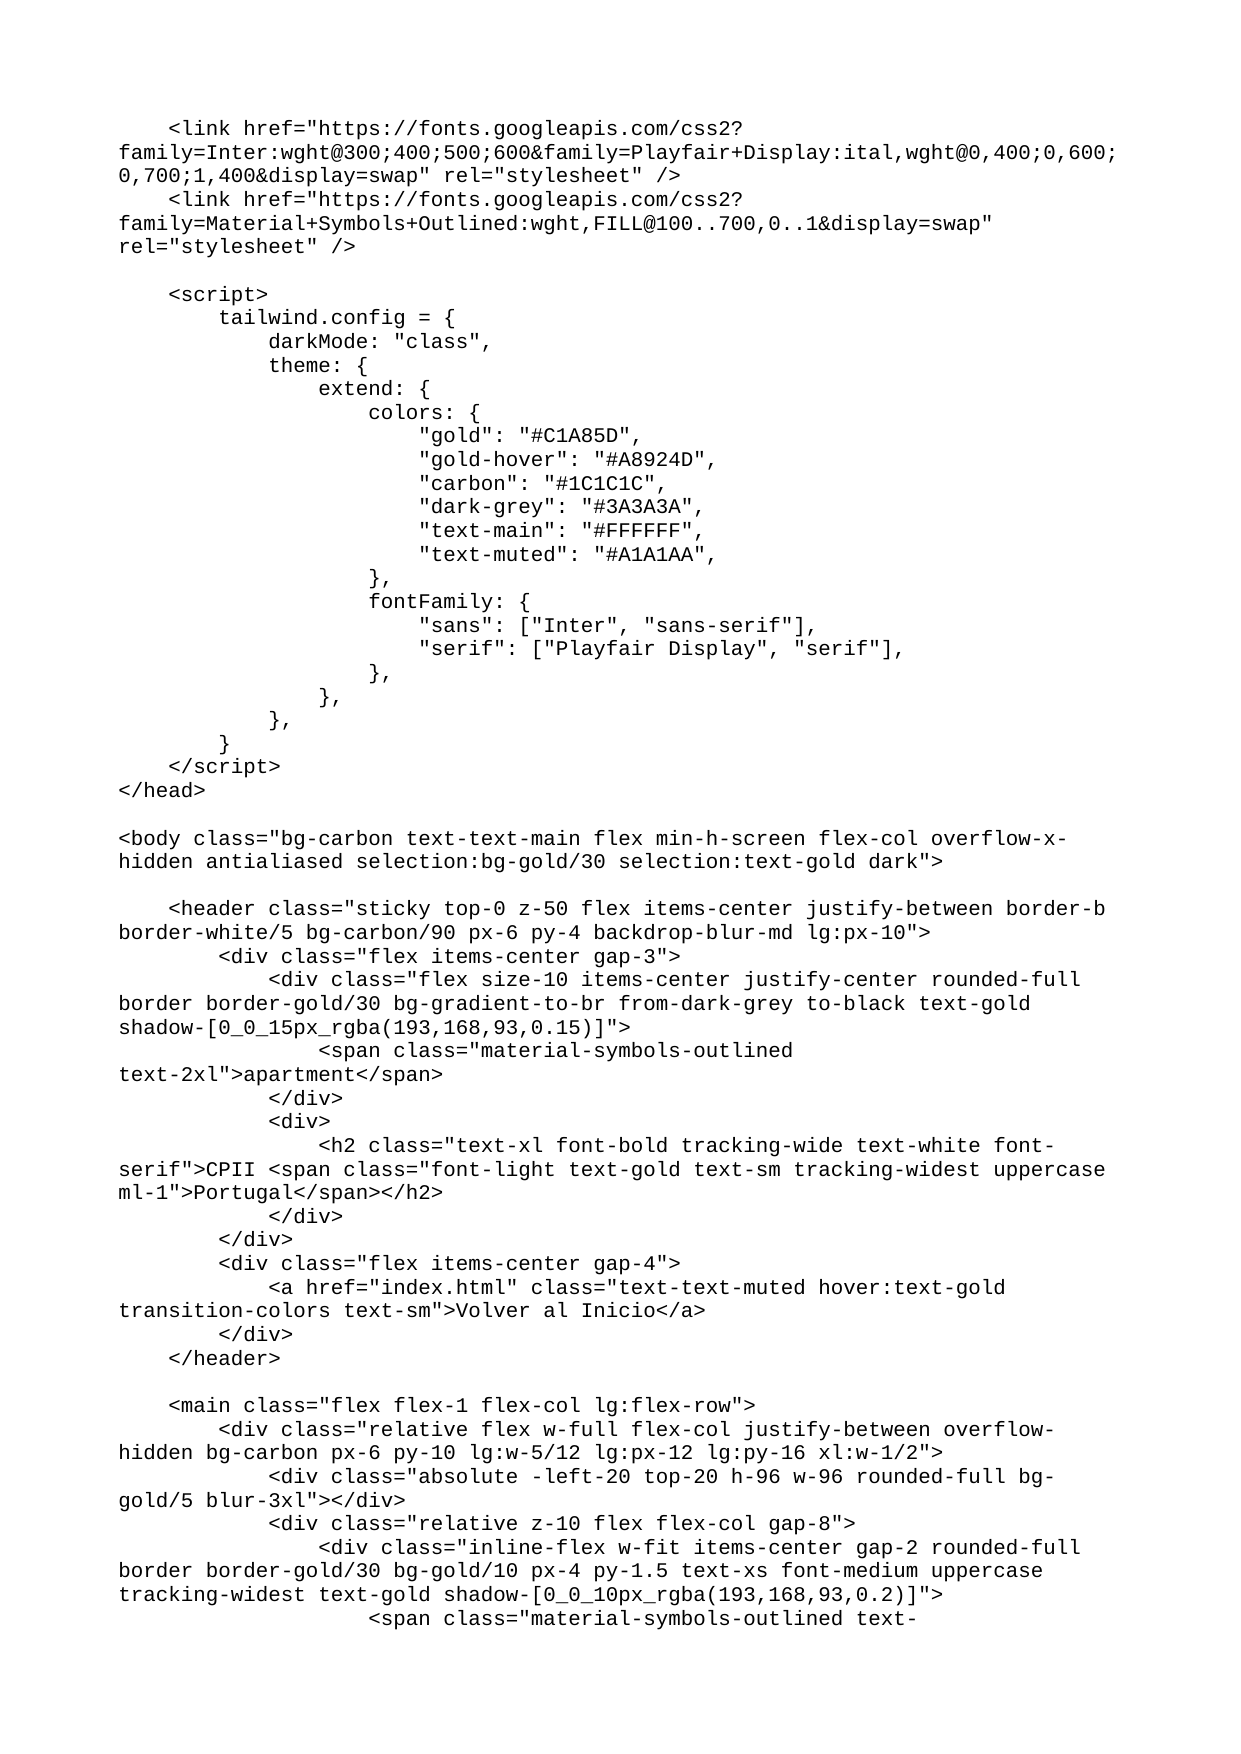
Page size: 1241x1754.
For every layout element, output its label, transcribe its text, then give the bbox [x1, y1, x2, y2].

table_cell <link href="https://fonts.googleapis.com/css2?family=Inter:wght@300;400;500;600&family=Playfair+Display:ital,wght@0,400;0,600;0,700;1,400&display=swap" rel="stylesheet" /> <link href="https://fonts.googleapis.com/css2?family=Material+Symbols+Outlined:wght,FILL@100..700,0..1&display=swap" rel="stylesheet" /> <script> tailwind.config = { darkMode: "class", theme: { extend: { colors: { "gold": "#C1A85D", "gold-hover": "#A8924D", "carbon": "#1C1C1C", "dark-grey": "#3A3A3A", "text-main": "#FFFFFF", "text-muted": "#A1A1AA", }, fontFamily: { "sans": ["Inter", "sans-serif"], "serif": ["Playfair Display", "serif"], }, }, }, } </script> </head> <body class="bg-carbon text-text-main flex min-h-screen flex-col overflow-x-hidden antialiased selection:bg-gold/30 selection:text-gold dark"> <header class="sticky top-0 z-50 flex items-center justify-between border-b border-white/5 bg-carbon/90 px-6 py-4 backdrop-blur-md lg:px-10"> <div class="flex items-center gap-3"> <div class="flex size-10 items-center justify-center rounded-full border border-gold/30 bg-gradient-to-br from-dark-grey to-black text-gold shadow-[0_0_15px_rgba(193,168,93,0.15)]"> <span class="material-symbols-outlined text-2xl">apartment</span> </div> <div> <h2 class="text-xl font-bold tracking-wide text-white font-serif">CPII <span class="font-light text-gold text-sm tracking-widest uppercase ml-1">Portugal</span></h2> </div> </div> <div class="flex items-center gap-4"> <a href="index.html" class="text-text-muted hover:text-gold transition-colors text-sm">Volver al Inicio</a> </div> </header> <main class="flex flex-1 flex-col lg:flex-row"> <div class="relative flex w-full flex-col justify-between overflow-hidden bg-carbon px-6 py-10 lg:w-5/12 lg:px-12 lg:py-16 xl:w-1/2"> <div class="absolute -left-20 top-20 h-96 w-96 rounded-full bg-gold/5 blur-3xl"></div> <div class="relative z-10 flex flex-col gap-8"> <div class="inline-flex w-fit items-center gap-2 rounded-full border border-gold/30 bg-gold/10 px-4 py-1.5 text-xs font-medium uppercase tracking-widest text-gold shadow-[0_0_10px_rgba(193,168,93,0.2)]"> <span class="material-symbols-outlined text- [118, 118, 1122, 1631]
